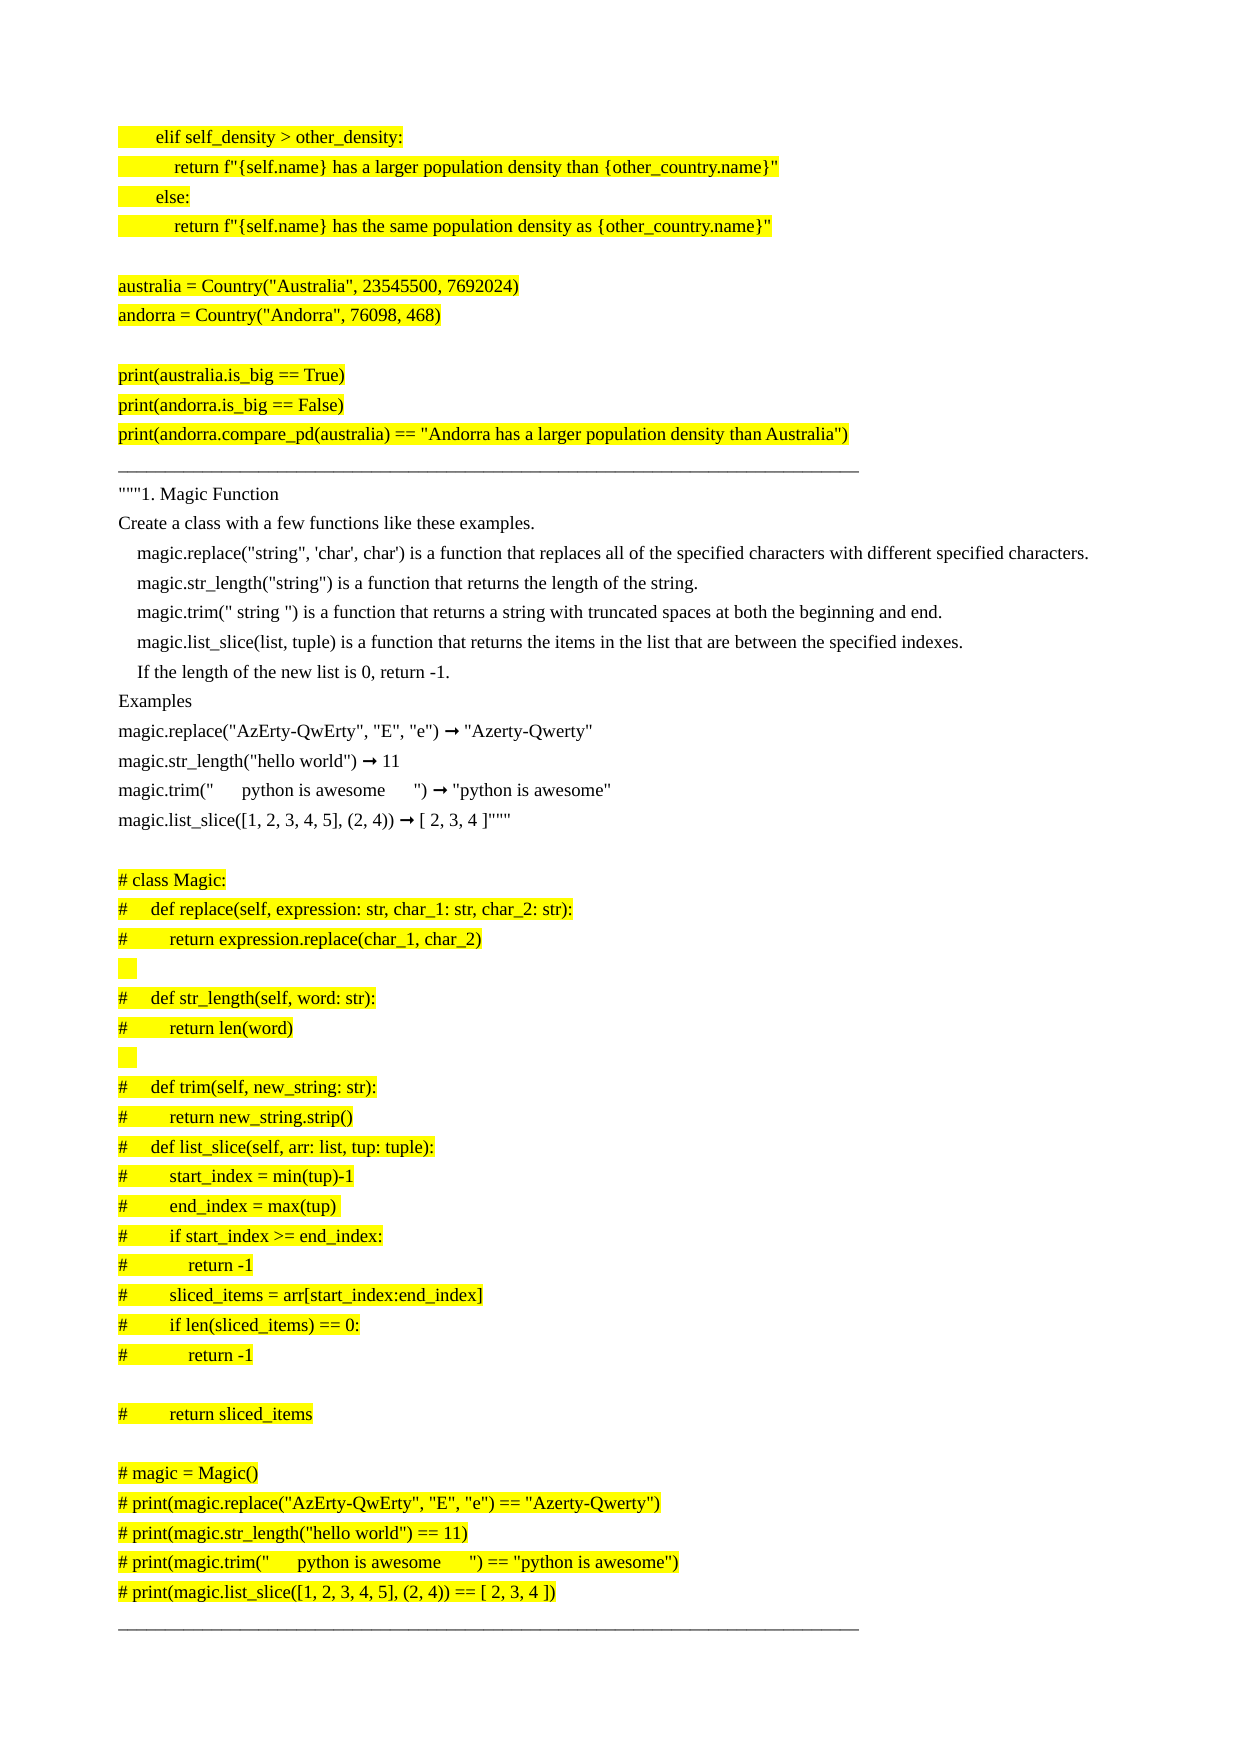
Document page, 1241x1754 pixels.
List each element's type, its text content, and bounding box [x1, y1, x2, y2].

text # return expression.replace(char_1, char_2) [118, 920, 1122, 949]
text # if len(sliced_items) == 0: [118, 1306, 1122, 1335]
text # print(magic.list_slice([1, 2, 3, 4, 5], (2, 4)) == [ 2, 3, 4 ]) [118, 1573, 1122, 1602]
text # magic = Magic() [118, 1454, 1122, 1484]
text magic.str_length("hello world") ➞ 11 [118, 742, 1122, 771]
text print(australia.is_big == True) [118, 356, 1122, 385]
text _______________________________________________________________________________ [118, 1602, 1122, 1632]
text # def trim(self, new_string: str): [118, 1068, 1122, 1098]
text australia = Country("Australia", 23545500, 7692024) [118, 267, 1122, 296]
text # return -1 [118, 1335, 1122, 1365]
text # print(magic.str_length("hello world") == 11) [118, 1513, 1122, 1543]
text # class Magic: [118, 860, 1122, 890]
text # def replace(self, expression: str, char_1: str, char_2: str): [118, 890, 1122, 920]
text If the length of the new list is 0, return -1. [118, 652, 1122, 682]
text elif self_density > other_density: [118, 118, 1122, 148]
text print(andorra.is_big == False) [118, 385, 1122, 415]
text andorra = Country("Andorra", 76098, 468) [118, 296, 1122, 326]
text """1. Magic Function [118, 474, 1122, 504]
text # start_index = min(tup)-1 [118, 1157, 1122, 1187]
text magic.replace("AzErty-QwErty", "E", "e") ➞ "Azerty-Qwerty" [118, 712, 1122, 742]
text magic.replace("string", 'char', char') is a function that replaces all of the specified characters with different specified characters. [118, 534, 1122, 563]
text else: [118, 177, 1122, 207]
text return f"{self.name} has a larger population density than {other_country.name}" [118, 148, 1122, 177]
text # sliced_items = arr[start_index:end_index] [118, 1276, 1122, 1306]
text magic.trim(" string ") is a function that returns a string with truncated spaces at both the beginning and end. [118, 593, 1122, 623]
text Examples [118, 682, 1122, 712]
text magic.list_slice([1, 2, 3, 4, 5], (2, 4)) ➞ [ 2, 3, 4 ]""" [118, 801, 1122, 831]
text # return new_string.strip() [118, 1098, 1122, 1127]
text # print(magic.trim(" python is awesome ") == "python is awesome") [118, 1543, 1122, 1573]
text return f"{self.name} has the same population density as {other_country.name}" [118, 207, 1122, 237]
text _______________________________________________________________________________ [118, 445, 1122, 474]
text # if start_index >= end_index: [118, 1217, 1122, 1246]
text magic.list_slice(list, tuple) is a function that returns the items in the list that are between the specified indexes. [118, 623, 1122, 652]
text # def str_length(self, word: str): [118, 979, 1122, 1009]
text # return sliced_items [118, 1395, 1122, 1424]
text magic.trim(" python is awesome ") ➞ "python is awesome" [118, 771, 1122, 801]
text # return len(word) [118, 1009, 1122, 1038]
text Create a class with a few functions like these examples. [118, 504, 1122, 534]
text # print(magic.replace("AzErty-QwErty", "E", "e") == "Azerty-Qwerty") [118, 1484, 1122, 1513]
text # return -1 [118, 1246, 1122, 1276]
text print(andorra.compare_pd(australia) == "Andorra has a larger population density than Australia") [118, 415, 1122, 445]
text # end_index = max(tup) [118, 1187, 1122, 1217]
text # def list_slice(self, arr: list, tup: tuple): [118, 1127, 1122, 1157]
text magic.str_length("string") is a function that returns the length of the string. [118, 563, 1122, 593]
